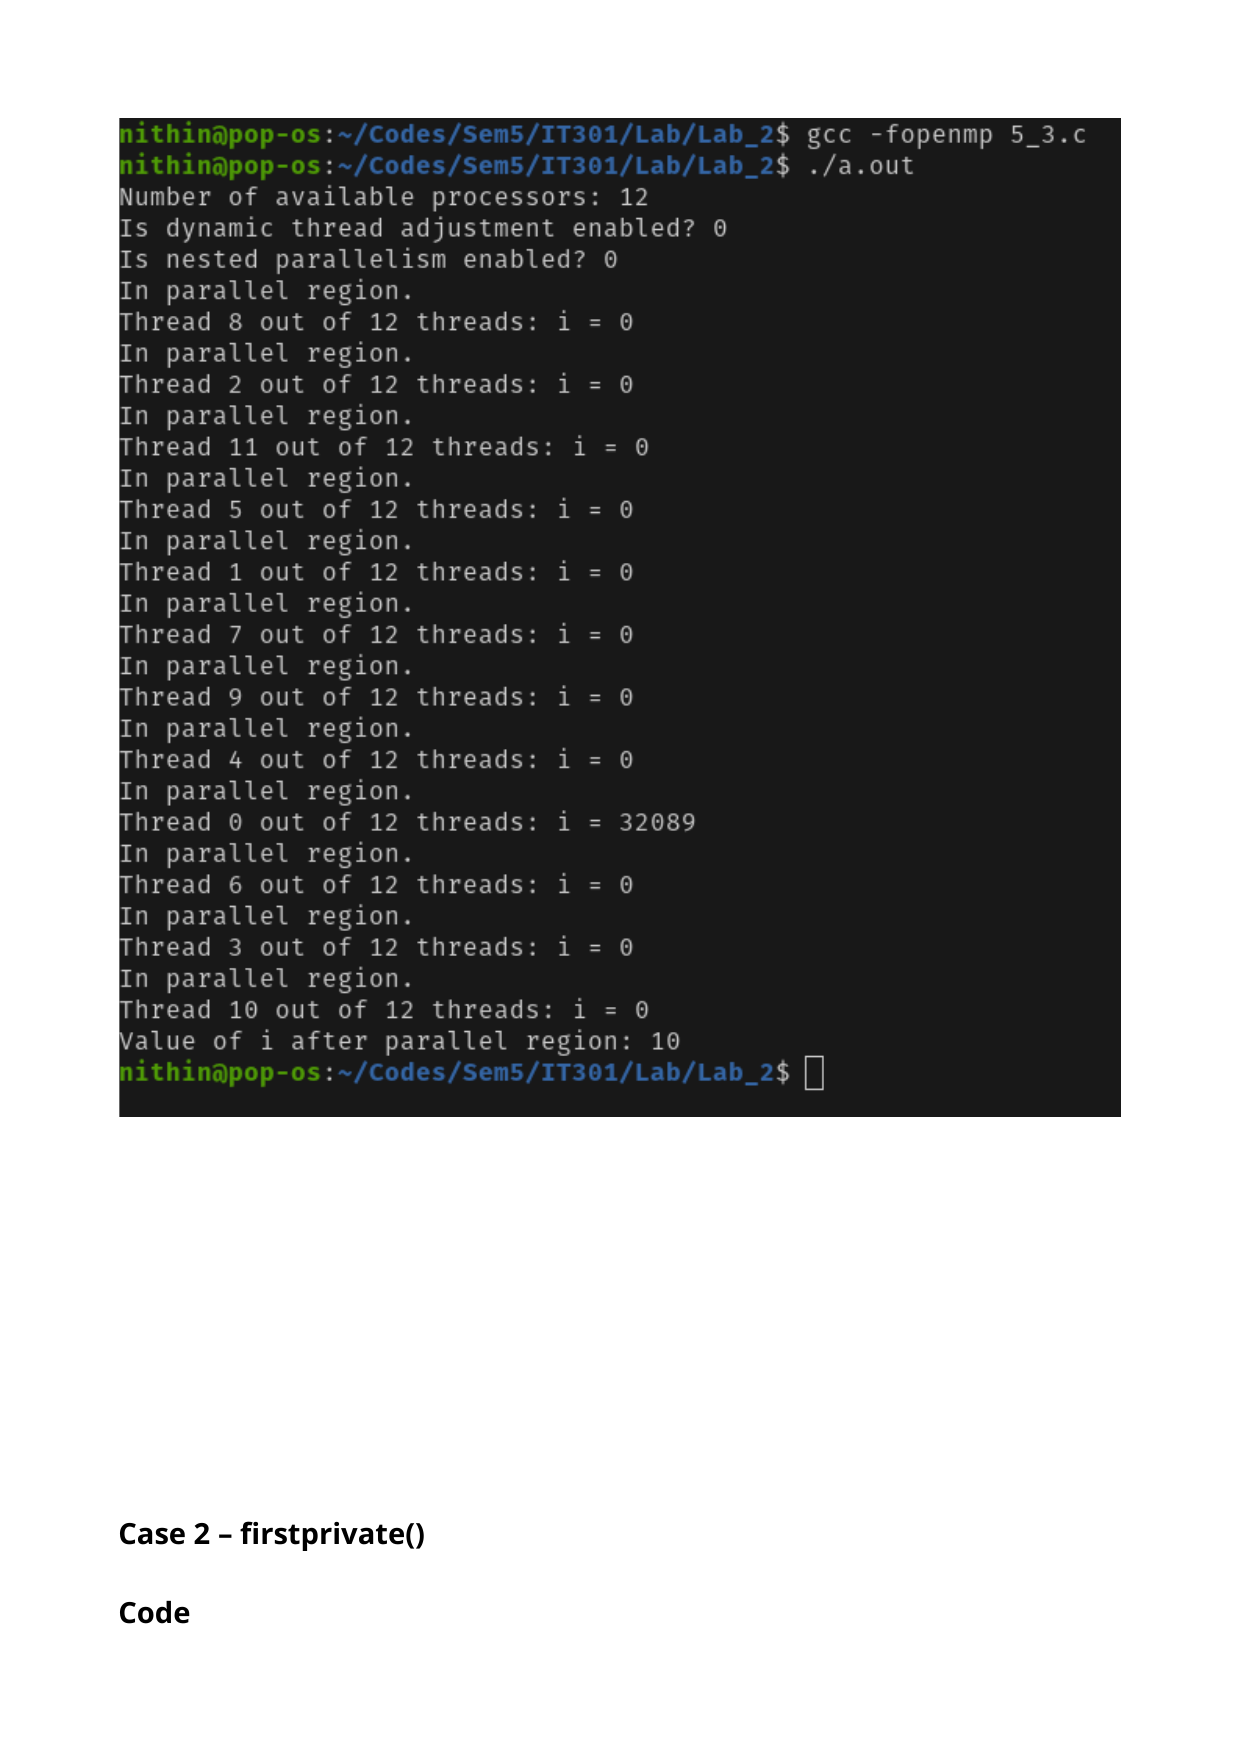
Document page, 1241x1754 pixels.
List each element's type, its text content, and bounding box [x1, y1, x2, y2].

picture [119, 118, 1121, 1117]
text Case 2 – firstprivate() [118, 1513, 1122, 1553]
text Code [118, 1593, 1122, 1632]
